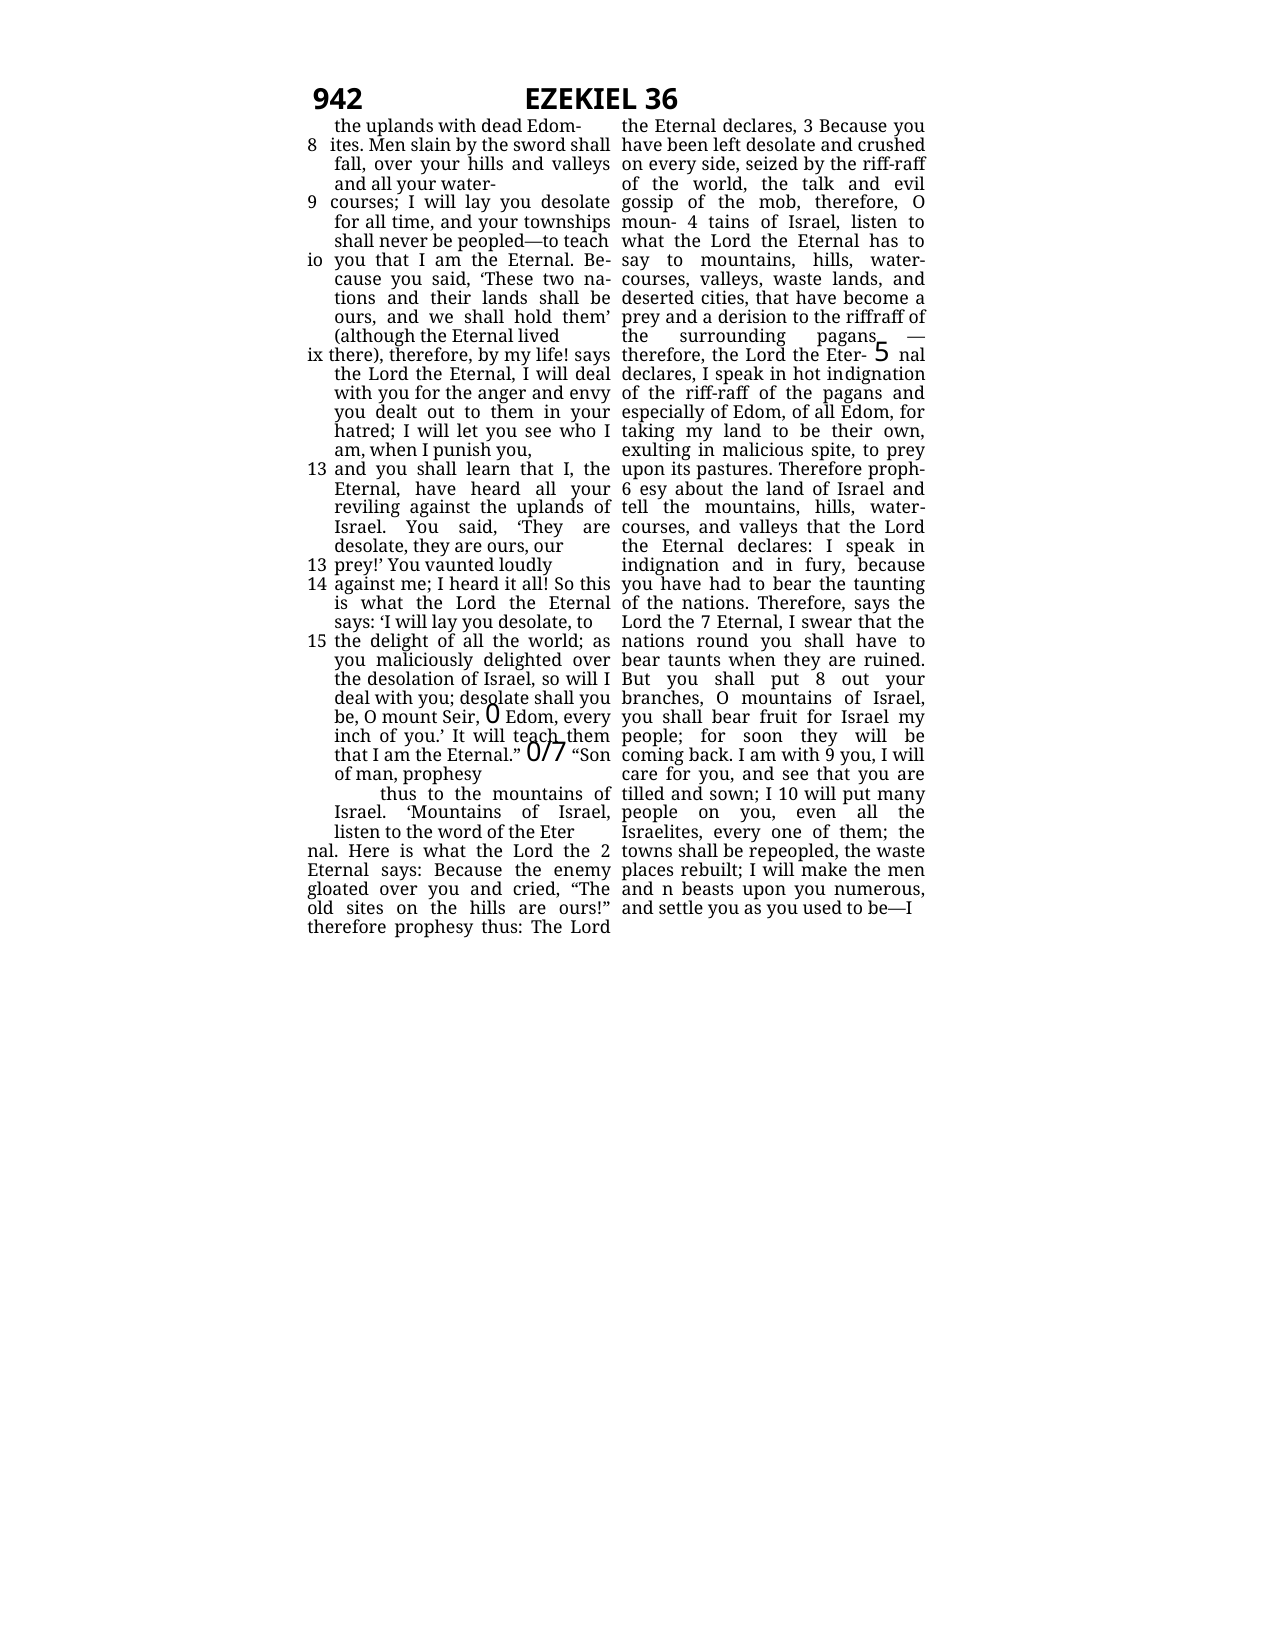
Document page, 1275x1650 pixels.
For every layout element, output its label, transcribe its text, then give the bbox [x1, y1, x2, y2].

text the Eternal declares, 3 Because you have been left deso­late and crushed on every side, seized by the riff-raff of the world, the talk and evil gossip of the mob, therefore, O moun- 4 tains of Israel, listen to what the Lord the Eternal has to say to mountains, hills, water-courses, valleys, waste lands, and de­serted cities, that have become a prey and a derision to the riff­raff of the surrounding pagans —therefore, the Lord the Eter- 5 nal declares, I speak in hot in­dignation of the riff-raff of the pagans and especially of Edom, of all Edom, for taking my land to be their own, exulting in malicious spite, to prey upon its pastures. Therefore proph- 6 esy about the land of Israel and tell the mountains, hills, water­courses, and valleys that the Lord the Eternal declares: I speak in indignation and in fury, because you have had to bear the taunting of the nations. Therefore, says the Lord the 7 Eternal, I swear that the na­tions round you shall have to bear taunts when they are ruined. But you shall put 8 out your branches, O mountains of Israel, you shall bear fruit for Israel my people; for soon they will be coming back. I am with 9 you, I will care for you, and see that you are tilled and sown; I 10 will put many people on you, even all the Israelites, every one of them; the towns shall be re­peopled, the waste places re­built; I will make the men and n beasts upon you numerous, and settle you as you used to be—I [621, 117, 925, 918]
text thus to the mountains of Israel. ‘Mountains of Israel, listen to the word of the Eter­ [334, 785, 611, 842]
list the uplands with dead Edom- [307, 117, 611, 137]
list prey!’ You vaunted loudly [307, 556, 611, 575]
text ix there), therefore, by my life! says the Lord the Eternal, I will deal with you for the anger and envy you dealt out to them in your hatred; I will let you see who I am, when I punish you, [307, 346, 611, 461]
text io you that I am the Eternal. Be­cause you said, ‘These two na­tions and their lands shall be ours, and we shall hold them’ (although the Eternal lived [307, 251, 611, 346]
list courses; I will lay you desolate for all time, and your townships shall never be peopled—to teach [307, 194, 611, 251]
text nal. Here is what the Lord the 2 Eternal says: Because the en­emy gloated over you and cried, “The old sites on the hills are ours!” therefore prophesy thus: The Lord [307, 842, 611, 937]
list ites. Men slain by the sword shall fall, over your hills and valleys and all your water- [307, 137, 611, 194]
list and you shall learn that I, the Eternal, have heard all your reviling against the uplands of Israel. You said, ‘They are desolate, they are ours, our [307, 461, 611, 556]
list against me; I heard it all! So this is what the Lord the Eternal says: ‘I will lay you desolate, to [307, 575, 611, 632]
list the delight of all the world; as you maliciously delighted over the desolation of Israel, so will I deal with you; desolate shall you be, O mount Seir, 0 Edom, every inch of you.’ It will teach them that I am the Eternal.” 0/7 “Son of man, prophesy [307, 632, 611, 785]
